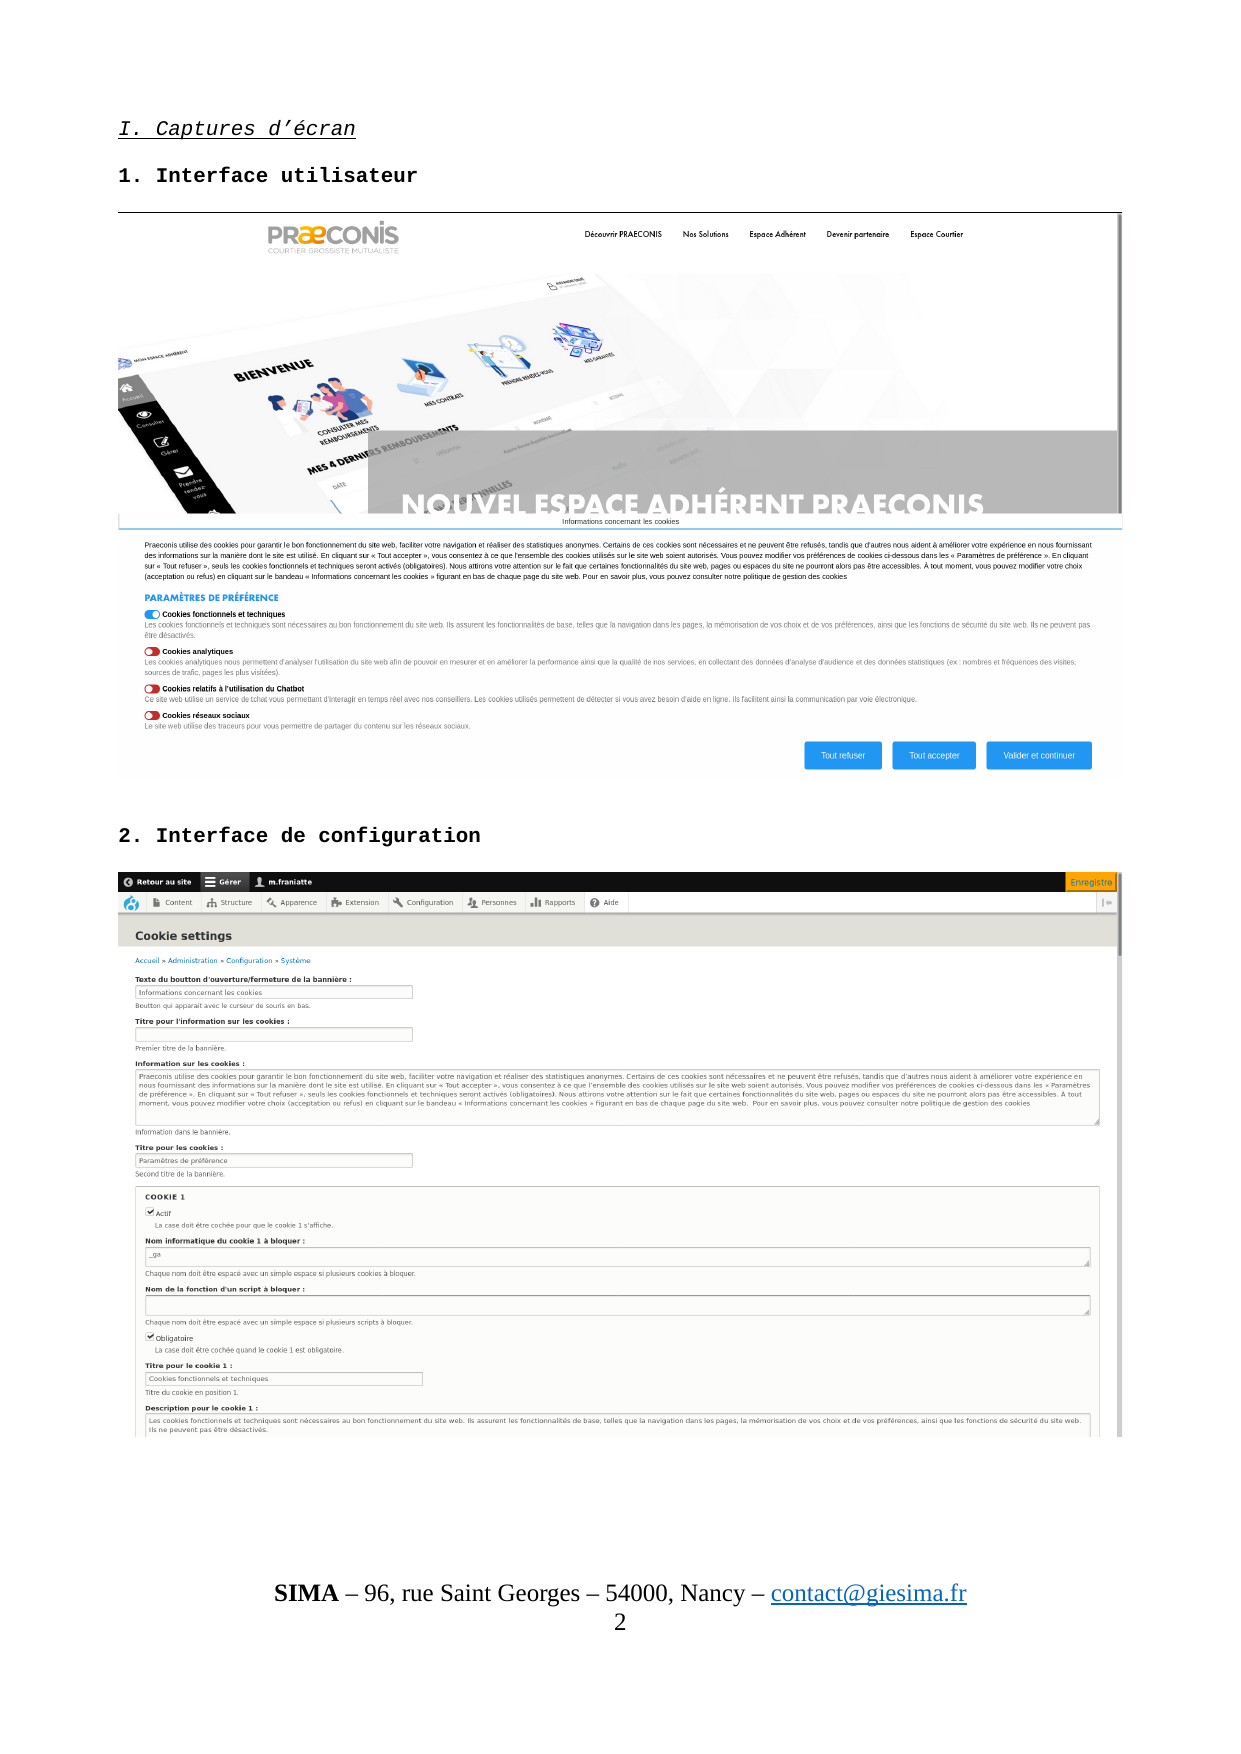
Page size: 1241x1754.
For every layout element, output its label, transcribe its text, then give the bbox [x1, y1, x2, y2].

text 1. Interface utilisateur [118, 165, 1122, 189]
text 2. Interface de configuration [118, 825, 1122, 848]
picture [118, 212, 1123, 778]
text I. Captures d’écran [118, 118, 1122, 142]
picture [118, 872, 1123, 1437]
